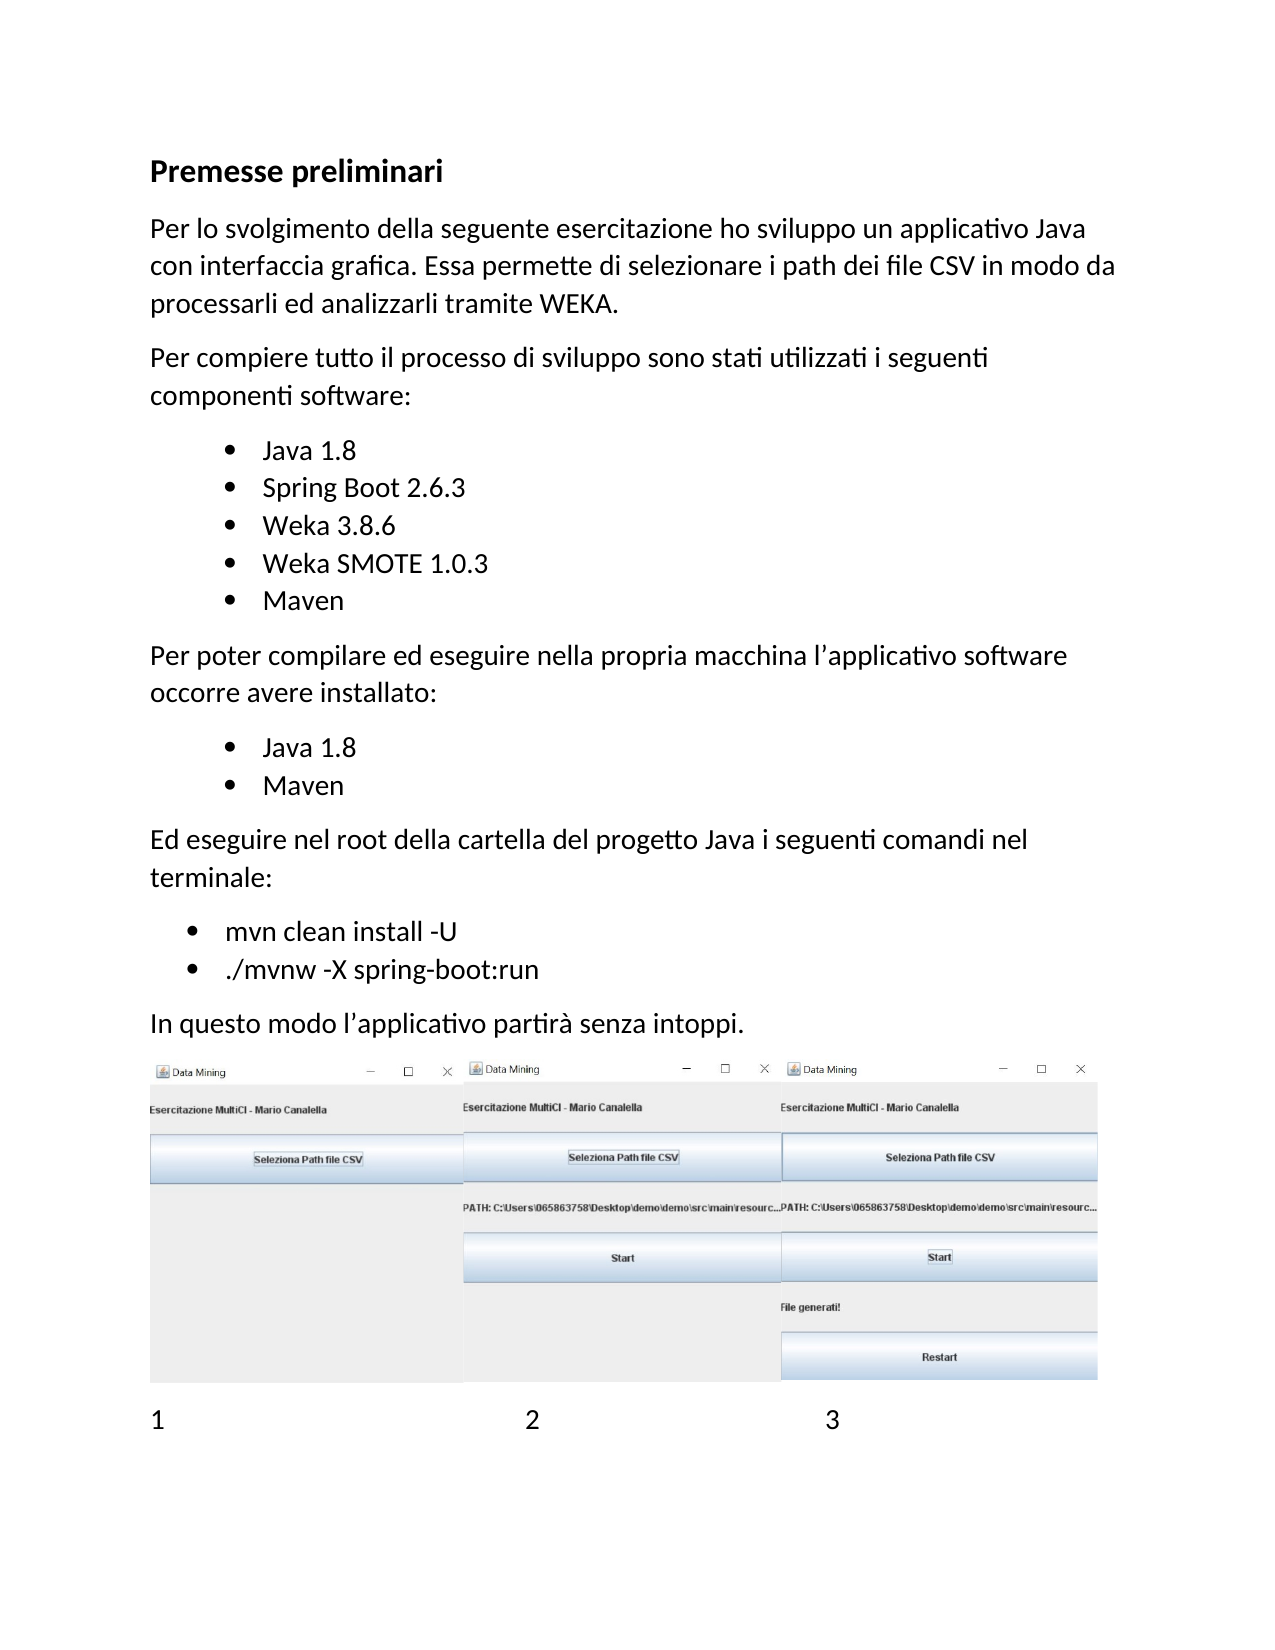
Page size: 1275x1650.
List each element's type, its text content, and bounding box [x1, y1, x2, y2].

list Java 1.8 [225, 729, 1125, 764]
list Weka 3.8.6 [225, 507, 1125, 543]
list mvn clean install -U [187, 913, 1125, 949]
text Premesse preliminari [150, 150, 1125, 191]
text Per poter compilare ed eseguire nella propria macchina l’applicativo software occorre avere installato: [150, 637, 1125, 710]
list Maven [225, 582, 1125, 618]
text Ed eseguire nel root della cartella del progetto Java i seguenti comandi nel terminale: [150, 821, 1125, 894]
list ./mvnw -X spring-boot:run [187, 951, 1125, 986]
text Per lo svolgimento della seguente esercitazione ho sviluppo un applicativo Java con interfaccia grafica. Essa permette di selezionare i path dei file CSV in modo da processarli ed analizzarli tramite WEKA. [150, 210, 1125, 321]
list Spring Boot 2.6.3 [225, 469, 1125, 505]
list Weka SMOTE 1.0.3 [225, 545, 1125, 580]
list Maven [225, 767, 1125, 802]
text Per compiere tutto il processo di sviluppo sono stati utilizzati i seguenti componenti software: [150, 339, 1125, 413]
list Java 1.8 [225, 432, 1125, 467]
text In questo modo l’applicativo partirà senza intoppi. [150, 1005, 1125, 1041]
text 1 2 3 [150, 1401, 1125, 1436]
